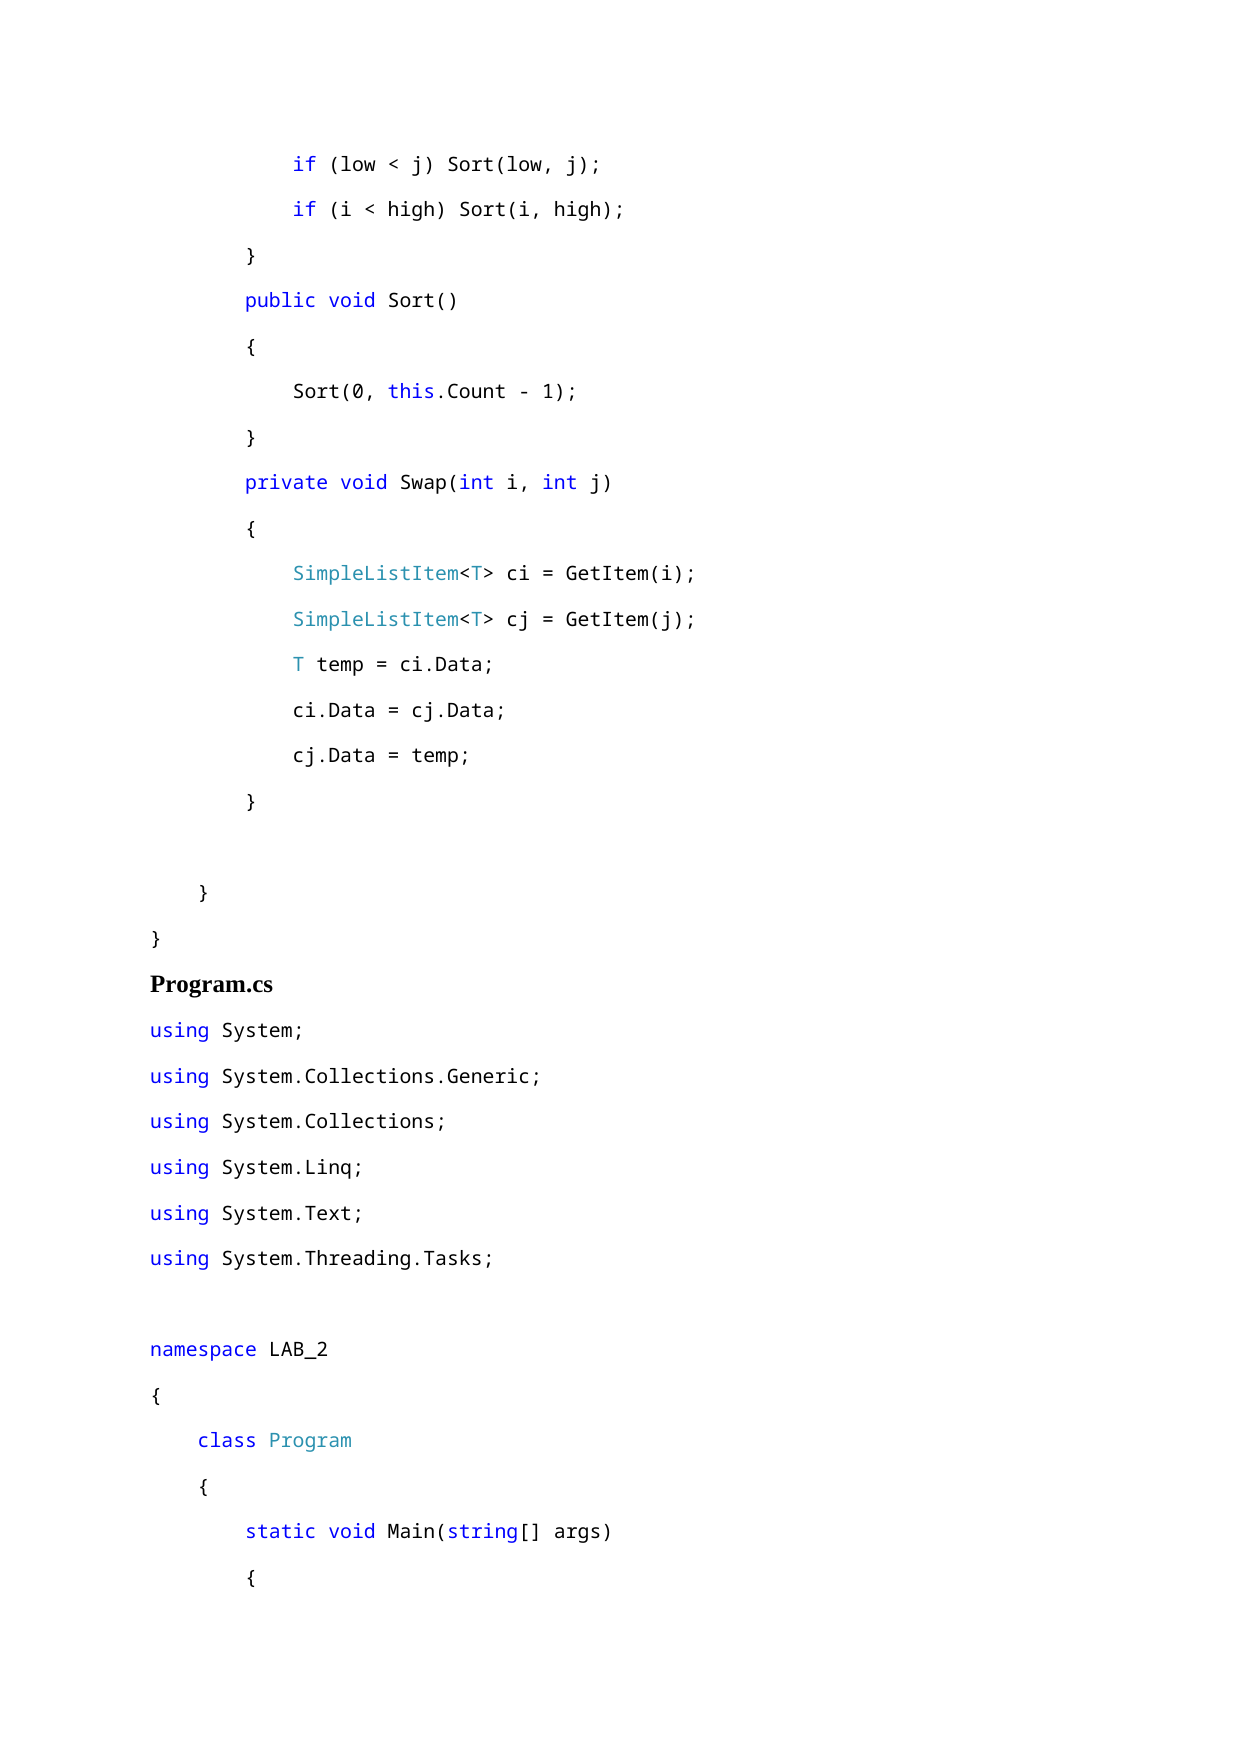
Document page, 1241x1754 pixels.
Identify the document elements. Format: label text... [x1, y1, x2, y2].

text ci.Data = cj.Data; [150, 696, 1090, 723]
text public void Sort() [150, 287, 1090, 313]
text } [150, 423, 1090, 450]
text SimpleListItem<T> ci = GetItem(i); [150, 560, 1090, 587]
text { [150, 1472, 1090, 1499]
text if (low < j) Sort(low, j); [150, 150, 1090, 177]
text } [150, 787, 1090, 814]
text } [150, 924, 1090, 951]
text using System.Collections; [150, 1108, 1090, 1135]
text T temp = ci.Data; [150, 651, 1090, 678]
text using System.Linq; [150, 1153, 1090, 1180]
text using System.Collections.Generic; [150, 1062, 1090, 1089]
text Program.cs [150, 969, 1090, 998]
text } [150, 878, 1090, 905]
text class Program [150, 1426, 1090, 1453]
text } [150, 241, 1090, 268]
text SimpleListItem<T> cj = GetItem(j); [150, 605, 1090, 632]
text static void Main(string[] args) [150, 1517, 1090, 1544]
text { [150, 1563, 1090, 1590]
text using System; [150, 1017, 1090, 1044]
text Sort(0, this.Count - 1); [150, 378, 1090, 404]
text if (i < high) Sort(i, high); [150, 196, 1090, 222]
text private void Swap(int i, int j) [150, 469, 1090, 496]
text namespace LAB_2 [150, 1335, 1090, 1362]
text { [150, 514, 1090, 541]
text cj.Data = temp; [150, 742, 1090, 769]
text { [150, 332, 1090, 359]
text using System.Text; [150, 1199, 1090, 1226]
text { [150, 1381, 1090, 1408]
text using System.Threading.Tasks; [150, 1244, 1090, 1271]
